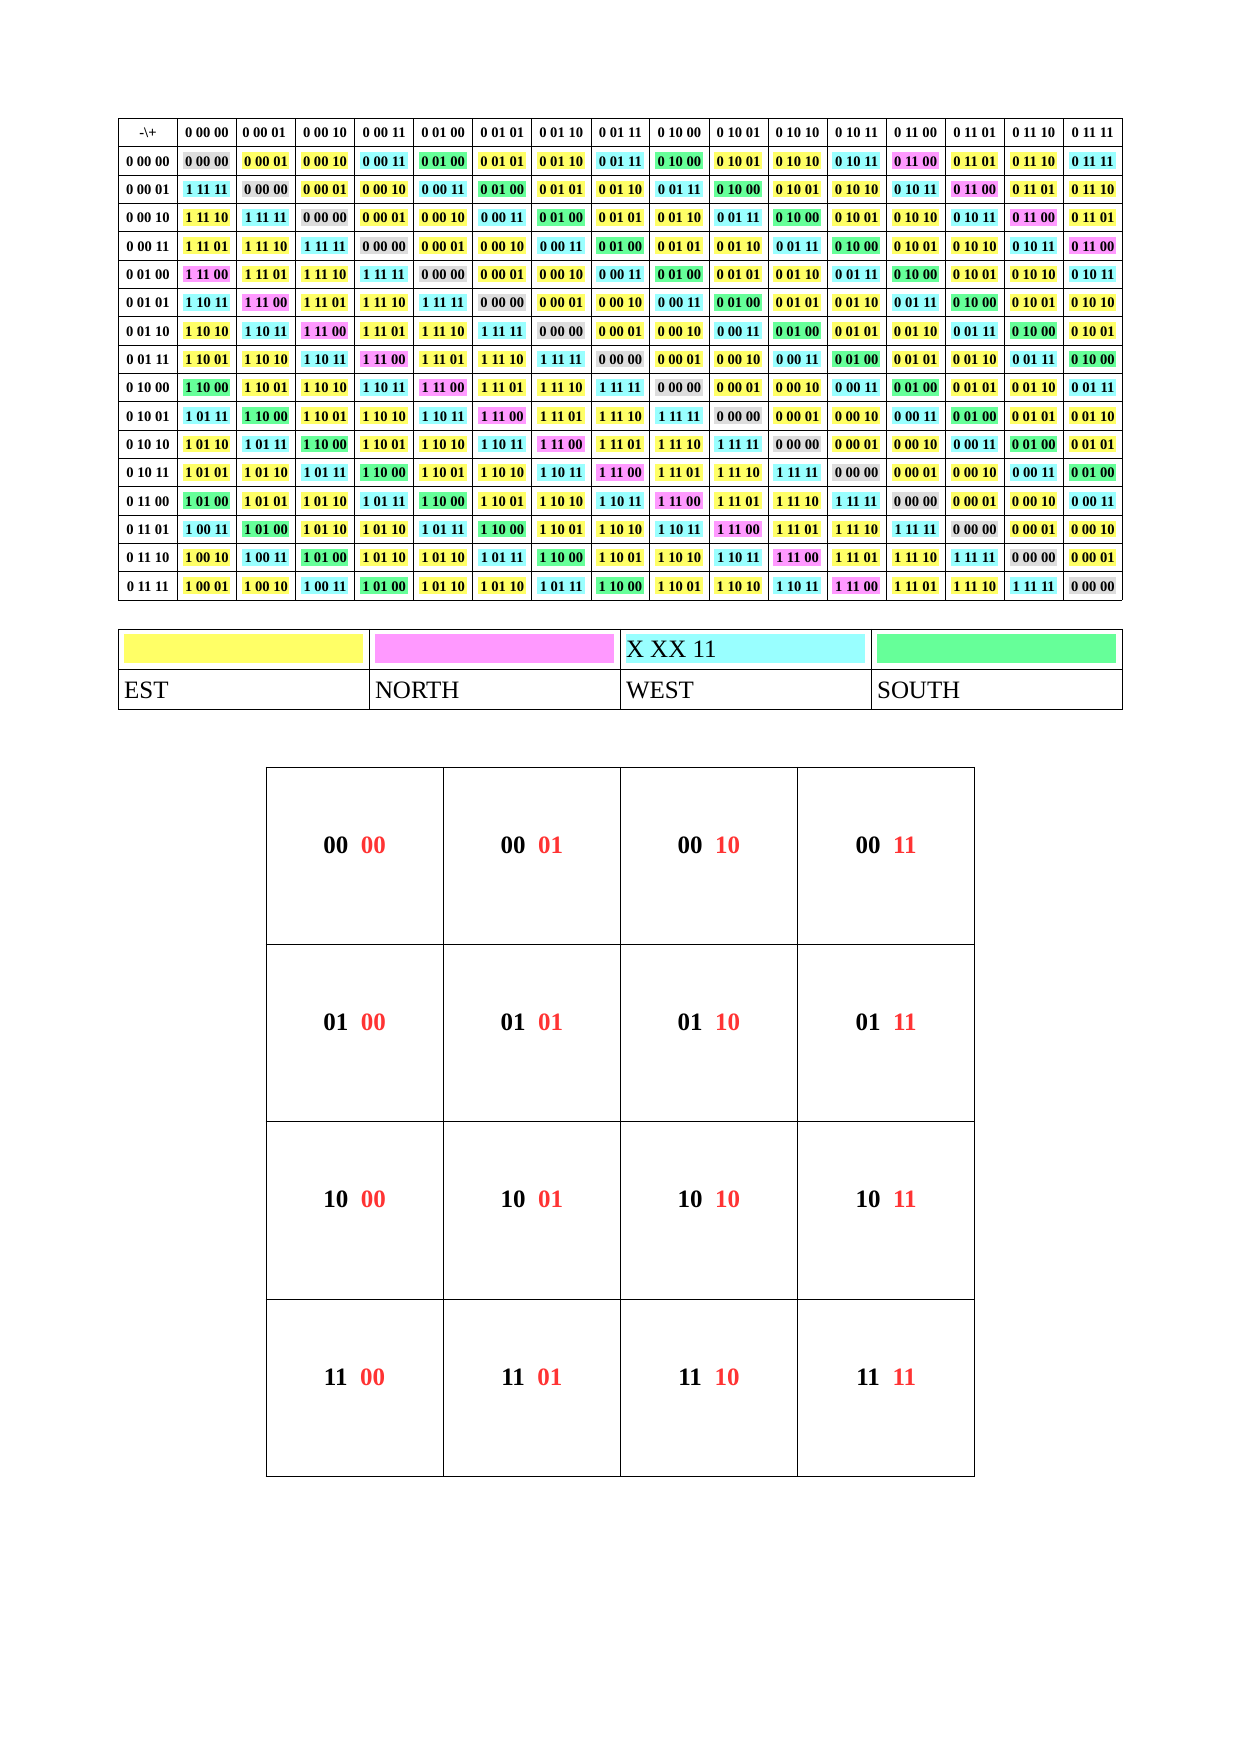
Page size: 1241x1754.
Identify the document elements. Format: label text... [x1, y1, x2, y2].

table_cell 0 01 01 [532, 176, 591, 203]
table_cell 0 01 10 [887, 317, 945, 345]
table_cell 0 00 11 [828, 374, 886, 401]
table_header 0 00 11 [355, 119, 413, 146]
table_cell 0 11 00 [119, 487, 177, 515]
table_header 0 01 10 [532, 119, 591, 146]
table_cell 1 01 01 [178, 459, 236, 486]
table_cell 1 11 11 [296, 232, 354, 260]
table_cell 01 11 [798, 945, 974, 1121]
table_cell 0 01 01 [887, 346, 945, 373]
table_cell 1 11 10 [296, 261, 354, 288]
table_cell 0 00 11 [1064, 487, 1122, 515]
table_cell 0 01 01 [1064, 431, 1122, 458]
table_cell 0 11 01 [946, 147, 1004, 175]
table_cell 0 00 11 [119, 232, 177, 260]
table_cell 1 10 01 [414, 459, 472, 486]
table_cell 0 00 01 [414, 232, 472, 260]
table_cell 0 00 10 [1064, 516, 1122, 543]
table_cell 0 00 00 [355, 232, 413, 260]
table_cell 1 01 11 [296, 459, 354, 486]
table_cell 0 10 00 [769, 204, 827, 231]
table_cell 0 01 11 [650, 176, 709, 203]
table_cell 0 00 10 [946, 459, 1004, 486]
table_cell 0 00 00 [592, 346, 649, 373]
table_cell 1 11 11 [355, 261, 413, 288]
table_cell 0 00 01 [828, 431, 886, 458]
table_cell 1 11 00 [296, 317, 354, 345]
table_cell 0 00 10 [119, 204, 177, 231]
table_cell 1 11 11 [650, 402, 709, 430]
table_cell 0 00 11 [887, 402, 945, 430]
table_cell 0 01 10 [710, 232, 768, 260]
table_cell 0 10 00 [828, 232, 886, 260]
table_cell 1 01 10 [296, 516, 354, 543]
table_cell 0 00 00 [296, 204, 354, 231]
table_cell 1 01 11 [355, 487, 413, 515]
table_cell 0 11 00 [887, 147, 945, 175]
table_cell 0 01 10 [1064, 402, 1122, 430]
table_cell 0 00 01 [532, 289, 591, 316]
table_cell 1 10 01 [650, 572, 709, 600]
table_cell 1 11 11 [178, 176, 236, 203]
table_cell 0 11 01 [119, 516, 177, 543]
table_cell 1 11 01 [473, 374, 531, 401]
table_cell 1 11 11 [710, 431, 768, 458]
table_cell 0 01 01 [710, 261, 768, 288]
table_cell 1 01 10 [355, 516, 413, 543]
table_cell 1 11 10 [178, 204, 236, 231]
table_cell 1 10 10 [355, 402, 413, 430]
table_cell 1 10 10 [296, 374, 354, 401]
table_cell 1 11 01 [769, 516, 827, 543]
table_cell 0 00 11 [710, 317, 768, 345]
table_cell 0 00 01 [355, 204, 413, 231]
table_cell 0 00 01 [237, 147, 295, 175]
table_cell 0 10 10 [769, 147, 827, 175]
table_cell 1 11 01 [296, 289, 354, 316]
table_cell 10 01 [444, 1122, 620, 1298]
table_cell 0 01 10 [769, 261, 827, 288]
table_cell 0 00 00 [237, 176, 295, 203]
table_cell 0 10 11 [1005, 232, 1063, 260]
table_cell 1 10 11 [237, 317, 295, 345]
table_header 0 10 11 [828, 119, 886, 146]
table_cell 1 10 00 [355, 459, 413, 486]
table_header 0 11 10 [1005, 119, 1063, 146]
table_cell 0 10 10 [946, 232, 1004, 260]
table_cell 1 10 01 [532, 516, 591, 543]
table_cell 1 00 11 [178, 516, 236, 543]
table_cell 1 01 10 [178, 431, 236, 458]
table_header 0 00 00 [178, 119, 236, 146]
table_cell 0 11 00 [946, 176, 1004, 203]
table_cell 0 00 01 [592, 317, 649, 345]
table_cell 1 11 01 [828, 544, 886, 571]
table_cell 0 10 00 [887, 261, 945, 288]
table_cell 1 11 01 [414, 346, 472, 373]
table_cell 0 01 10 [650, 204, 709, 231]
table_header 0 11 00 [887, 119, 945, 146]
table_cell 0 01 10 [119, 317, 177, 345]
table_cell 0 00 11 [532, 232, 591, 260]
table_cell 0 10 11 [887, 176, 945, 203]
table_cell 1 10 01 [473, 487, 531, 515]
table_cell 0 00 11 [946, 431, 1004, 458]
table_cell 0 00 00 [473, 289, 531, 316]
table_cell 0 10 10 [119, 431, 177, 458]
table_cell 0 01 00 [650, 261, 709, 288]
table_cell 1 00 11 [296, 572, 354, 600]
table_cell 0 00 11 [769, 346, 827, 373]
table_cell 0 00 11 [650, 289, 709, 316]
table_header [370, 630, 620, 669]
table_cell 0 01 10 [532, 147, 591, 175]
table_cell 1 10 11 [473, 431, 531, 458]
table_cell 0 00 00 [532, 317, 591, 345]
table_cell 1 01 11 [414, 516, 472, 543]
table_cell 1 10 00 [532, 544, 591, 571]
table_cell 1 01 00 [237, 516, 295, 543]
table_cell 0 01 11 [119, 346, 177, 373]
table_cell 0 00 01 [119, 176, 177, 203]
table_cell 1 11 01 [887, 572, 945, 600]
table_cell 1 10 11 [710, 544, 768, 571]
table_cell EST [119, 670, 369, 709]
table_cell 0 01 00 [532, 204, 591, 231]
table_cell 1 10 01 [237, 374, 295, 401]
table_cell 1 10 01 [178, 346, 236, 373]
table_cell 0 00 11 [592, 261, 649, 288]
table_cell 0 01 01 [828, 317, 886, 345]
table_cell 0 11 10 [1064, 176, 1122, 203]
table_cell 1 11 11 [946, 544, 1004, 571]
table_cell 1 11 11 [1005, 572, 1063, 600]
table_cell 0 00 01 [946, 487, 1004, 515]
table_cell 0 01 11 [769, 232, 827, 260]
table_cell 1 01 11 [473, 544, 531, 571]
table_cell 0 10 01 [828, 204, 886, 231]
table_cell 0 00 10 [769, 374, 827, 401]
table_cell 1 11 00 [178, 261, 236, 288]
table_cell 1 10 00 [296, 431, 354, 458]
table_cell 0 01 01 [946, 374, 1004, 401]
table_cell 1 11 10 [355, 289, 413, 316]
table_header 00 10 [621, 768, 797, 944]
table_cell 0 01 01 [473, 147, 531, 175]
table_cell 0 01 01 [592, 204, 649, 231]
table_cell 1 00 10 [178, 544, 236, 571]
table_cell 0 00 10 [296, 147, 354, 175]
table_cell 1 11 11 [237, 204, 295, 231]
table_cell 1 11 00 [769, 544, 827, 571]
table_cell 1 11 01 [592, 431, 649, 458]
table_cell 11 00 [267, 1300, 443, 1476]
table_cell 1 11 10 [473, 346, 531, 373]
table_cell 01 10 [621, 945, 797, 1121]
table_header 0 11 01 [946, 119, 1004, 146]
table_cell 0 10 11 [119, 459, 177, 486]
table_cell 0 00 00 [946, 516, 1004, 543]
table_cell 0 11 01 [1005, 176, 1063, 203]
table_cell 1 01 00 [355, 572, 413, 600]
table_cell 1 11 11 [532, 346, 591, 373]
table_cell 0 00 11 [473, 204, 531, 231]
table_cell 1 11 01 [178, 232, 236, 260]
table_cell 1 10 00 [592, 572, 649, 600]
table_cell 1 11 10 [237, 232, 295, 260]
table_cell 0 00 10 [532, 261, 591, 288]
table_cell 1 10 10 [473, 459, 531, 486]
table_header 0 10 01 [710, 119, 768, 146]
table_cell 1 01 11 [178, 402, 236, 430]
table_cell 1 10 11 [178, 289, 236, 316]
table_cell 1 11 10 [532, 374, 591, 401]
table_cell 1 10 11 [296, 346, 354, 373]
table_cell 0 10 01 [946, 261, 1004, 288]
table_cell 0 10 00 [119, 374, 177, 401]
table_cell 0 01 00 [828, 346, 886, 373]
table_cell 0 11 10 [119, 544, 177, 571]
table_cell 0 11 11 [119, 572, 177, 600]
table_cell 0 00 10 [887, 431, 945, 458]
table_cell 1 10 01 [296, 402, 354, 430]
table_cell 0 01 00 [887, 374, 945, 401]
table_cell 0 10 00 [710, 176, 768, 203]
table_cell 1 10 11 [769, 572, 827, 600]
table_cell 1 10 10 [650, 544, 709, 571]
table_cell 0 01 11 [946, 317, 1004, 345]
table_cell 0 00 01 [650, 346, 709, 373]
table_cell 0 01 00 [592, 232, 649, 260]
table_cell 0 11 00 [1064, 232, 1122, 260]
table_cell 01 00 [267, 945, 443, 1121]
table_cell 1 11 00 [592, 459, 649, 486]
table_cell 1 10 11 [355, 374, 413, 401]
table_cell 0 01 00 [710, 289, 768, 316]
table_cell 0 00 10 [414, 204, 472, 231]
table_cell 0 00 00 [710, 402, 768, 430]
table_cell 01 01 [444, 945, 620, 1121]
table_header [119, 630, 369, 669]
table_cell 0 00 00 [1005, 544, 1063, 571]
table_cell 0 00 10 [828, 402, 886, 430]
table_cell 1 01 00 [296, 544, 354, 571]
table_cell 1 01 10 [473, 572, 531, 600]
table_cell 0 00 11 [414, 176, 472, 203]
table_cell 0 00 00 [178, 147, 236, 175]
table_cell 0 01 01 [119, 289, 177, 316]
table_cell SOUTH [872, 670, 1122, 709]
table_cell 0 11 10 [1005, 147, 1063, 175]
table_cell 1 11 10 [946, 572, 1004, 600]
table_cell 0 01 11 [1064, 374, 1122, 401]
table_cell 1 11 00 [473, 402, 531, 430]
table_cell 1 11 01 [237, 261, 295, 288]
table_cell 1 10 01 [592, 544, 649, 571]
table_cell 0 00 10 [355, 176, 413, 203]
table_cell 1 10 10 [237, 346, 295, 373]
table_cell 0 10 01 [887, 232, 945, 260]
table_cell 0 00 01 [769, 402, 827, 430]
table_cell 0 01 00 [1064, 459, 1122, 486]
table_cell 0 11 01 [1064, 204, 1122, 231]
table_cell 1 11 10 [592, 402, 649, 430]
table_cell 1 11 00 [828, 572, 886, 600]
table_cell 0 10 01 [1005, 289, 1063, 316]
table_cell 0 10 01 [710, 147, 768, 175]
table_cell 0 10 11 [946, 204, 1004, 231]
table_cell 0 10 00 [946, 289, 1004, 316]
table_cell 0 00 00 [414, 261, 472, 288]
table_cell 1 11 01 [532, 402, 591, 430]
table_cell 0 10 10 [828, 176, 886, 203]
table_cell 1 10 10 [710, 572, 768, 600]
table_header [872, 630, 1122, 669]
table_cell 1 10 00 [414, 487, 472, 515]
table_cell 0 01 11 [828, 261, 886, 288]
table_header 0 01 00 [414, 119, 472, 146]
table_cell 1 10 00 [237, 402, 295, 430]
table_cell 0 00 00 [1064, 572, 1122, 600]
table_cell 1 10 10 [592, 516, 649, 543]
table_cell 1 01 01 [237, 487, 295, 515]
table_cell 0 01 00 [1005, 431, 1063, 458]
table_cell 0 01 00 [414, 147, 472, 175]
table_header 0 00 01 [237, 119, 295, 146]
table_cell 0 10 11 [1064, 261, 1122, 288]
table_cell 0 00 00 [887, 487, 945, 515]
table_cell 0 01 01 [650, 232, 709, 260]
table_cell 1 11 01 [650, 459, 709, 486]
table_header 0 01 11 [592, 119, 649, 146]
table_cell 1 10 11 [592, 487, 649, 515]
table_cell 0 00 00 [828, 459, 886, 486]
table_cell 1 11 01 [355, 317, 413, 345]
table_cell 0 01 00 [119, 261, 177, 288]
table_cell 0 01 11 [710, 204, 768, 231]
table_cell 1 11 00 [650, 487, 709, 515]
table_cell 0 10 10 [1064, 289, 1122, 316]
table_cell 0 00 01 [887, 459, 945, 486]
table_cell 1 10 11 [532, 459, 591, 486]
table_cell 0 10 01 [119, 402, 177, 430]
table_cell 0 01 00 [946, 402, 1004, 430]
table_header 0 10 10 [769, 119, 827, 146]
table_cell 0 00 00 [119, 147, 177, 175]
table_cell 1 01 10 [237, 459, 295, 486]
table_cell 0 10 10 [1005, 261, 1063, 288]
table_cell 11 10 [621, 1300, 797, 1476]
table_cell 1 11 11 [473, 317, 531, 345]
table_cell 0 01 11 [1005, 346, 1063, 373]
table_cell 1 00 11 [237, 544, 295, 571]
table_cell 1 01 10 [414, 544, 472, 571]
table_cell 11 11 [798, 1300, 974, 1476]
table_cell 1 01 10 [296, 487, 354, 515]
table_cell 0 11 11 [1064, 147, 1122, 175]
table_cell 0 10 10 [887, 204, 945, 231]
table_cell 1 11 00 [237, 289, 295, 316]
table_cell 0 10 00 [1005, 317, 1063, 345]
table_cell 0 01 01 [1005, 402, 1063, 430]
table_cell 0 10 11 [828, 147, 886, 175]
table_cell 1 10 00 [178, 374, 236, 401]
table_cell 0 00 01 [1005, 516, 1063, 543]
table_header 00 11 [798, 768, 974, 944]
table_cell 1 10 00 [473, 516, 531, 543]
table_cell 1 11 11 [769, 459, 827, 486]
table_cell 0 01 00 [473, 176, 531, 203]
table_header 0 11 11 [1064, 119, 1122, 146]
table_header 0 01 01 [473, 119, 531, 146]
table_cell 0 10 00 [650, 147, 709, 175]
table_header 00 00 [267, 768, 443, 944]
table_cell 0 00 10 [650, 317, 709, 345]
table_cell 0 00 00 [650, 374, 709, 401]
table_cell 0 00 10 [710, 346, 768, 373]
table_cell 1 11 10 [887, 544, 945, 571]
table_cell 1 10 11 [414, 402, 472, 430]
table_cell 1 01 11 [532, 572, 591, 600]
table_cell 0 10 00 [1064, 346, 1122, 373]
table_cell 10 10 [621, 1122, 797, 1298]
table_cell 0 00 01 [1064, 544, 1122, 571]
table_cell 10 00 [267, 1122, 443, 1298]
table_cell 1 11 00 [532, 431, 591, 458]
table_cell 0 01 10 [946, 346, 1004, 373]
table_cell 0 01 00 [769, 317, 827, 345]
table_cell 1 01 10 [355, 544, 413, 571]
table_cell 1 11 11 [592, 374, 649, 401]
table_cell 10 11 [798, 1122, 974, 1298]
table_cell 0 01 10 [1005, 374, 1063, 401]
table_cell 1 11 11 [887, 516, 945, 543]
table_cell 0 00 01 [710, 374, 768, 401]
table_cell 1 11 11 [414, 289, 472, 316]
table_cell 11 01 [444, 1300, 620, 1476]
table_cell 1 10 11 [650, 516, 709, 543]
table_cell 0 00 11 [355, 147, 413, 175]
table_cell WEST [621, 670, 871, 709]
table_cell 0 00 10 [592, 289, 649, 316]
table_cell 0 00 11 [1005, 459, 1063, 486]
table_header 00 01 [444, 768, 620, 944]
table_header 0 10 00 [650, 119, 709, 146]
table_cell 1 10 01 [355, 431, 413, 458]
table_cell NORTH [370, 670, 620, 709]
table_cell 1 11 10 [414, 317, 472, 345]
table_cell 1 10 10 [178, 317, 236, 345]
table_header -\+ [119, 119, 177, 146]
table_cell 1 01 10 [414, 572, 472, 600]
table_cell 0 01 11 [887, 289, 945, 316]
table_cell 1 11 00 [710, 516, 768, 543]
table_cell 1 11 11 [828, 487, 886, 515]
table_cell 0 00 10 [1005, 487, 1063, 515]
table_cell 0 11 00 [1005, 204, 1063, 231]
table_cell 1 00 01 [178, 572, 236, 600]
table_cell 0 00 01 [473, 261, 531, 288]
table_cell 1 10 10 [532, 487, 591, 515]
table_cell 1 11 00 [355, 346, 413, 373]
table_cell 0 00 00 [769, 431, 827, 458]
table_cell 1 11 00 [414, 374, 472, 401]
table_cell 0 10 01 [769, 176, 827, 203]
table_cell 1 11 10 [769, 487, 827, 515]
table_cell 0 01 01 [769, 289, 827, 316]
table_cell 1 11 10 [710, 459, 768, 486]
table_cell 1 01 11 [237, 431, 295, 458]
table_cell 0 00 10 [473, 232, 531, 260]
table_cell 0 01 10 [592, 176, 649, 203]
table_cell 1 01 00 [178, 487, 236, 515]
table_cell 0 00 01 [296, 176, 354, 203]
table_cell 1 11 10 [828, 516, 886, 543]
table_cell 0 10 01 [1064, 317, 1122, 345]
table_cell 1 00 10 [237, 572, 295, 600]
table_cell 1 11 01 [710, 487, 768, 515]
table_cell 0 01 11 [592, 147, 649, 175]
table_header X XX 11 [621, 630, 871, 669]
table_cell 1 11 10 [650, 431, 709, 458]
table_cell 1 10 10 [414, 431, 472, 458]
table_cell 0 01 10 [828, 289, 886, 316]
table_header 0 00 10 [296, 119, 354, 146]
